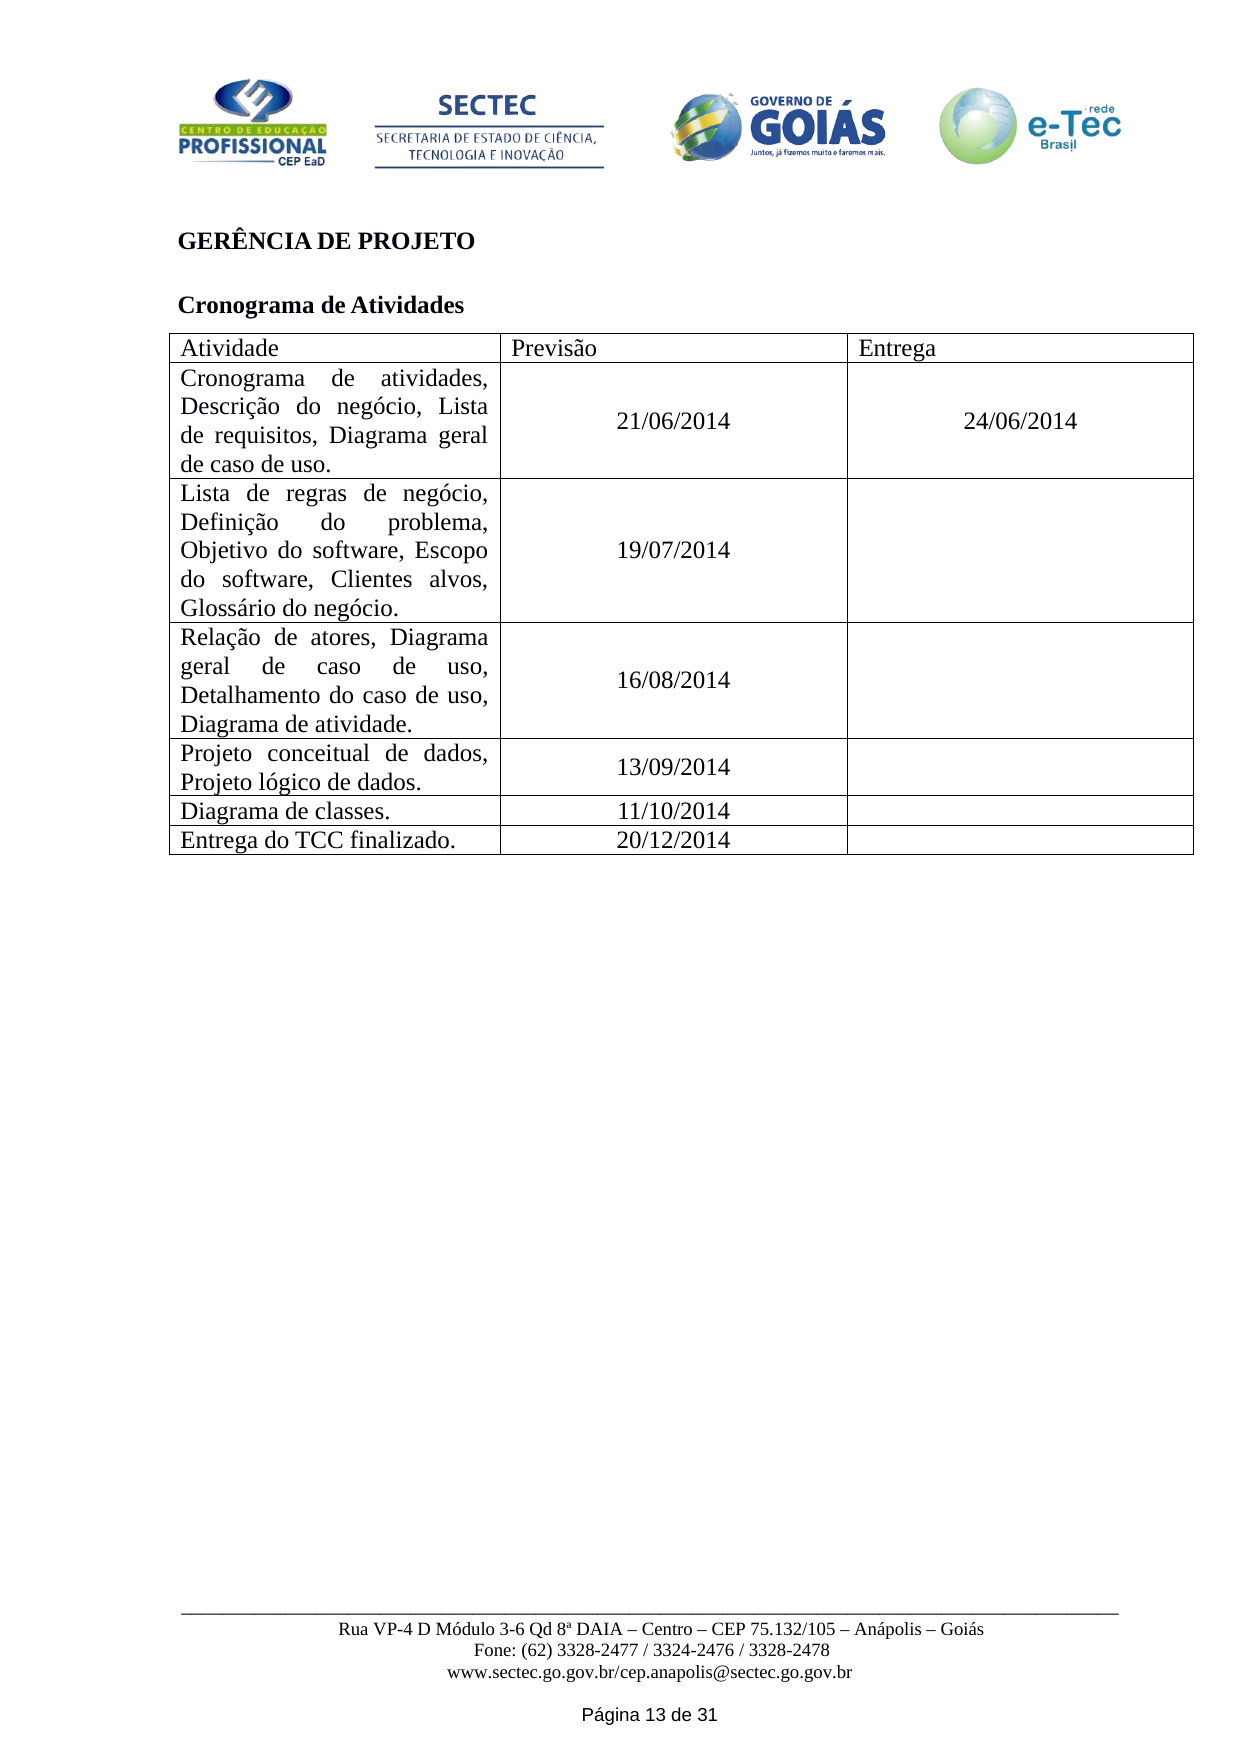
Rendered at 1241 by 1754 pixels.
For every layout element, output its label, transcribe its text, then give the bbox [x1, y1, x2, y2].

table_cell [848, 796, 1193, 825]
text Cronograma de Atividades [177, 290, 1122, 318]
table_cell Relação de atores, Diagrama geral de caso de uso, Detalhamento do caso de uso, Diagrama de atividade. [170, 623, 500, 737]
table_cell 20/12/2014 [501, 826, 847, 854]
table_cell Lista de regras de negócio, Definição do problema, Objetivo do software, Escopo do software, Clientes alvos, Glossário do negócio. [170, 479, 500, 622]
table_cell Projeto conceitual de dados, Projeto lógico de dados. [170, 739, 500, 795]
table_cell 11/10/2014 [501, 796, 847, 825]
table_cell [848, 479, 1193, 622]
table_header Atividade [170, 334, 500, 362]
table_cell 13/09/2014 [501, 739, 847, 795]
table_cell [848, 739, 1193, 795]
table_cell 16/08/2014 [501, 623, 847, 737]
table_cell 24/06/2014 [848, 363, 1193, 478]
table_cell [848, 826, 1193, 854]
table_cell 21/06/2014 [501, 363, 847, 478]
table_cell [848, 623, 1193, 737]
table_cell Diagrama de classes. [170, 796, 500, 825]
table_cell Cronograma de atividades, Descrição do negócio, Lista de requisitos, Diagrama geral de caso de uso. [170, 363, 500, 478]
picture [177, 75, 1123, 176]
table_header Previsão [501, 334, 847, 362]
table_cell 19/07/2014 [501, 479, 847, 622]
text GERÊNCIA DE PROJETO [177, 226, 1122, 254]
table_cell Entrega do TCC finalizado. [170, 826, 500, 854]
table_header Entrega [848, 334, 1193, 362]
